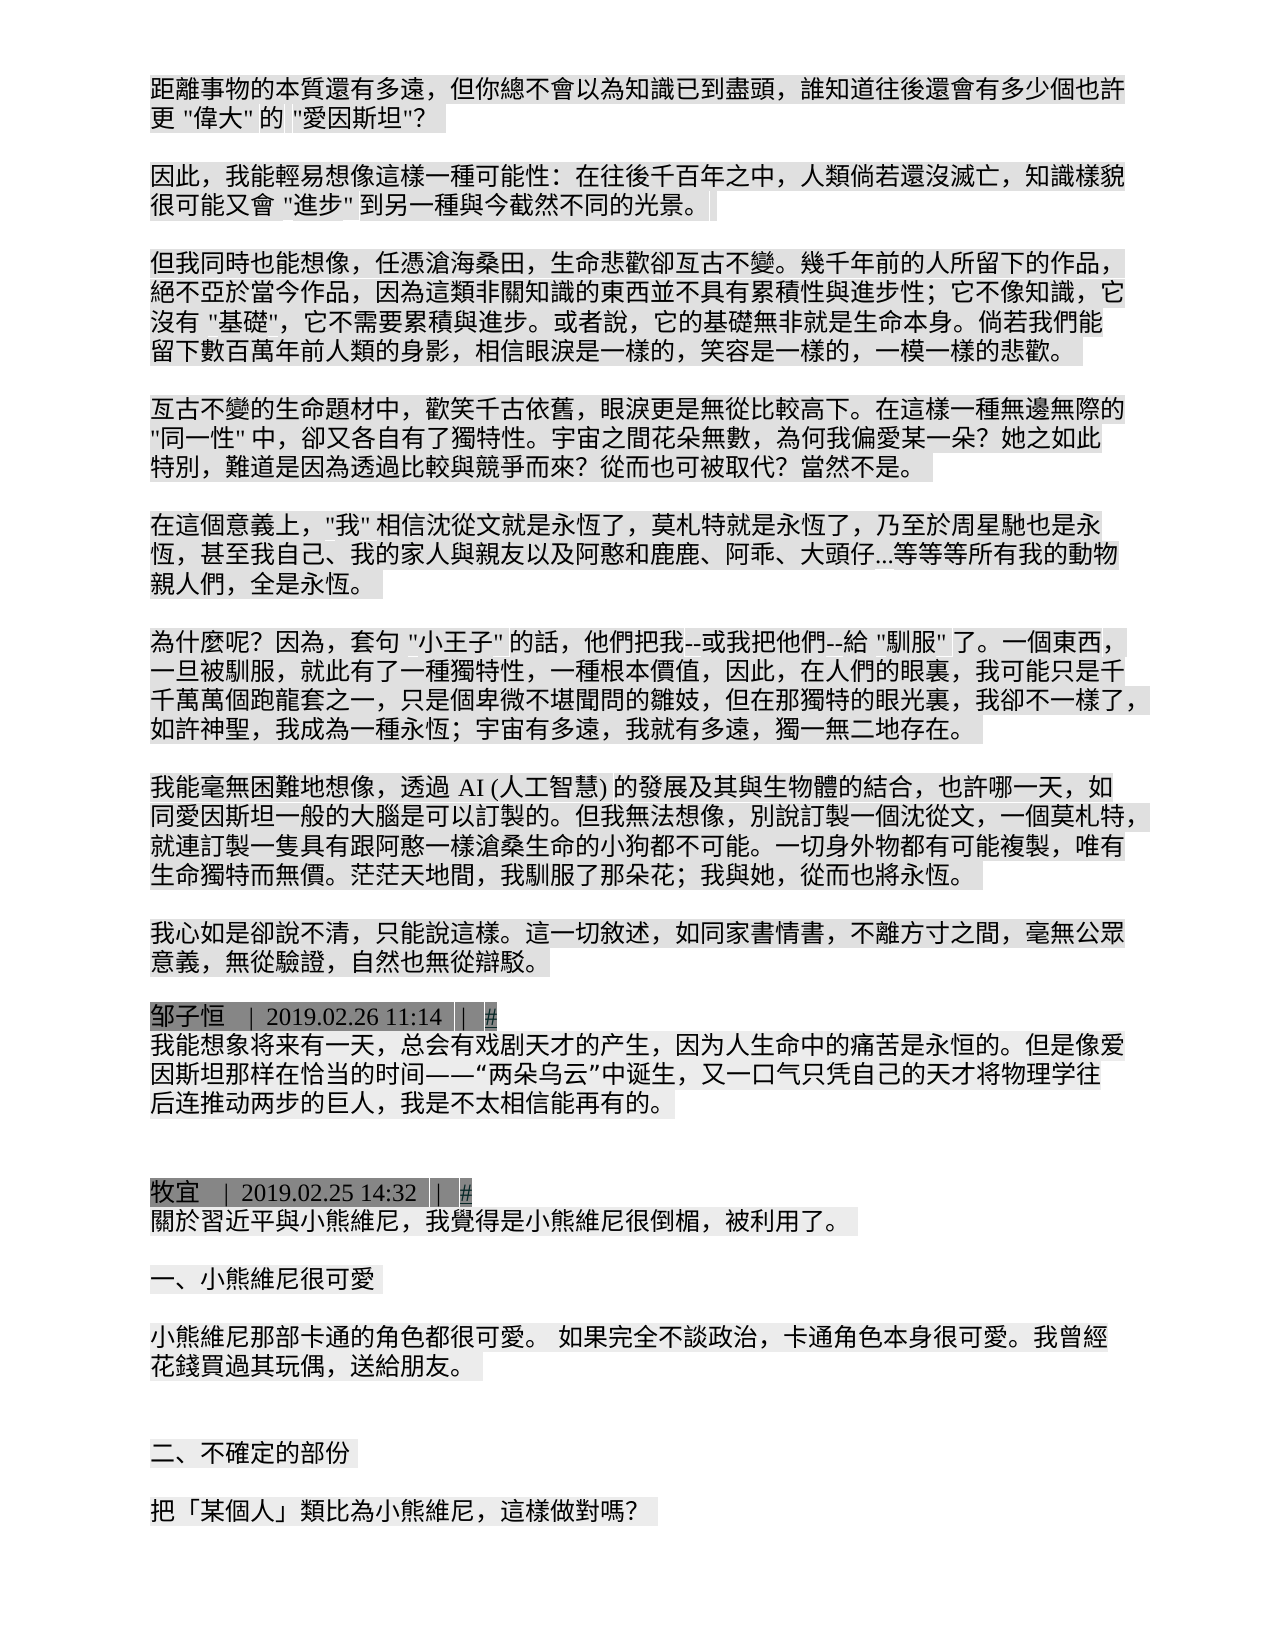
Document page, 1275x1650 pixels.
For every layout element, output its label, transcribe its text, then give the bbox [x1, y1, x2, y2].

text 關於習近平與小熊維尼，我覺得是小熊維尼很倒楣，被利用了。 一、小熊維尼很可愛 小熊維尼那部卡通的角色都很可愛。 如果完全不談政治，卡通角色本身很可愛。我曾經花錢買過其玩偶，送給朋友。 二、不確定的部份 把「某個人」類比為小熊維尼，這樣做對嗎？ 也許可分開討論。 (1)隔壁張先生很善良，長相也可愛，鄰居稱他小熊維尼。 (2)工作職場上，某個人個性溫和，好好先生，大家都叫他小熊維尼。 (3)某個人是濫好人，老是被欺負，身材上又有小腹，被別人取笑為小熊維尼，還老是動手動腳玩弄他的肚子。 (4)把習近平類比小熊維尼，將安倍晉三類比那隻憂鬱的驢子(屹耳)，將歐巴馬類比跳跳虎。 …因為情況背景多樣化。要個別討論。但不是扯到小熊維尼就萬事ok，善良無害。 三、政治上，不應該拿習近平與小熊維尼開玩笑 既然大陸人民在意這件事，那我們就應該少提或不提這件事。 若有台灣人整天把習近平與維尼連想在一起，並不是突顯個人自由，而是有兩種可能 ： (1)突顯一個人的腦殘、與「跟風」，有人帶風向就一窩蜂跟著模仿。 (2) 突顯其政治上的惡意。 再一個類比。如果今天你的朋友，對於你給他取一個外號叫「維尼」並不開心，甚至生氣，你會避免再那樣叫他。因為你們是朋友，叫不叫他「維尼」相較於維繫你們的友誼，兩相比較權衡，根本是無關緊要的小事。 如果你還是一直叫他「維尼」，則證明…你們不是好朋友。 你對他大概積怨很深，想不斷激怒他。 習近平不是我私人上的朋友，我根本不認識他(這當然)。但他是中國領導人，他過得好不好，與你我的福祉息息相關。 [150, 1207, 1125, 1555]
text 我能想象将来有一天，总会有戏剧天才的产生，因为人生命中的痛苦是永恒的。但是像爱因斯坦那样在恰当的时间——“两朵乌云”中诞生，又一口气只凭自己的天才将物理学往后连推动两步的巨人，我是不太相信能再有的。 [150, 1031, 1125, 1119]
text 捷克作家Milan Kundera 有句名言說："人類一思考，上帝就發笑。" 其實別說上帝，許多時候連我都想笑；每當看到一些學者專家或文人雅士們裝模作樣故做深刻狀，論述一些有的沒的低能想法時，我就覺得很好笑；並非我的思考水平遠勝他們，而是因為我能看出你我之思考能力都不足以自豪；倘若有人缺乏這點自知之明，就會顯得很可笑。 "人類一思考，上帝就發笑。" 人看人尚且可笑，何況神看人。但我相信，人類一哀嚎，就連神明恐怕也會悲從中來。因為，就算細微如甲蟲，一如莎士比亞所說，牠的痛苦依然跟巨人的痛苦一樣巨大。生命透過己身的痛苦，取得一種神聖性。 另一方面，一如思考與認知能力，但凡具有高低比較性質者，觀看位置不同，所見亦不同。五十八樓當然比三樓高，但若站在穹蒼觀之，任憑你幾樓高，統統不過一個小不點。愛因斯坦再大，大不過天之皮毛。 維根斯坦對自己的思想曾下了一個根本註解，人們往往因其難以理解而略過，甚至視為不相干或不具重要性。維根斯坦是這麼說的，他說他不管寫什麼說什麼，"我沒辦法不從宗教的觀點來看待一切"。奇怪的是，千萬字著作中，他卻對於神或宗教隻字不提。 宗教的觀點，無非就是一種神的眼光。凡事在人看是這樣，在神看卻又是那樣，位置不同，所見亦不同。在神的眼裏，表面高低與進退不再具有任何意義。由此不難理解維根斯坦死後數年才出版的 "Philosophical Investigations" 一書的卷頭語如此寫著："每一項進步，表面上看起來都比實際上的更偉大。" 當然，我們希望能夠具有像神那樣一種眼光，不代表我們真的有可能做到。 三十年前當了醫生後，三餐不再憂愁，於是捐了些錢，買了數百捲錄音帶，到處送人。那是一捲由許多救援重生的雛妓所組成的合唱團所合唱的音樂帶，裏頭有一首歌，歌詞大約是這麼唱的：我們是一朵朵百合花，"在人們眼中只是普通的一朵，在神看不一樣"。 為何會不一樣？世上無數花朵，哪會有所不同？當然不同。這個人的媽媽，跟那個人的媽媽，雖然都是人，但她們怎麼會一樣？生命具有一種普世性，同時也具有一種獨特性 (UNIQUENESS)，各有滄桑，無從比較。 我沒法評價愛因斯坦的物理學，但我相信，這類具有所謂 "進展" 或 "進步" 的東西，距離事物的真相之遙遠，很可能十萬八千億光年，說不定連皮毛都談不上。一千年前的人活在當今社會，肯定瞠目結舌；我們倘若活在一千年後，何嘗不也如此？誰也不知道究竟知識距離事物的本質還有多遠，但你總不會以為知識已到盡頭，誰知道往後還會有多少個也許更 "偉大" 的 "愛因斯坦"？ 因此，我能輕易想像這樣一種可能性：在往後千百年之中，人類倘若還沒滅亡，知識樣貌很可能又會 "進步" 到另一種與今截然不同的光景。 但我同時也能想像，任憑滄海桑田，生命悲歡卻亙古不變。幾千年前的人所留下的作品，絕不亞於當今作品，因為這類非關知識的東西並不具有累積性與進步性；它不像知識，它沒有 "基礎"，它不需要累積與進步。或者說，它的基礎無非就是生命本身。倘若我們能留下數百萬年前人類的身影，相信眼淚是一樣的，笑容是一樣的，一模一樣的悲歡。 亙古不變的生命題材中，歡笑千古依舊，眼淚更是無從比較高下。在這樣一種無邊無際的 "同一性" 中，卻又各自有了獨特性。宇宙之間花朵無數，為何我偏愛某一朵？她之如此特別，難道是因為透過比較與競爭而來？從而也可被取代？當然不是。 在這個意義上，"我" 相信沈從文就是永恆了，莫札特就是永恆了，乃至於周星馳也是永恆，甚至我自己、我的家人與親友以及阿憨和鹿鹿、阿乖、大頭仔...等等等所有我的動物親人們，全是永恆。 為什麼呢？因為，套句 "小王子" 的話，他們把我--或我把他們--給 "馴服" 了。一個東西，一旦被馴服，就此有了一種獨特性，一種根本價值，因此，在人們的眼裏，我可能只是千千萬萬個跑龍套之一，只是個卑微不堪聞問的雛妓，但在那獨特的眼光裏，我卻不一樣了，如許神聖，我成為一種永恆；宇宙有多遠，我就有多遠，獨一無二地存在。 我能毫無困難地想像，透過 AI (人工智慧) 的發展及其與生物體的結合，也許哪一天，如同愛因斯坦一般的大腦是可以訂製的。但我無法想像，別說訂製一個沈從文，一個莫札特，就連訂製一隻具有跟阿憨一樣滄桑生命的小狗都不可能。一切身外物都有可能複製，唯有生命獨特而無價。茫茫天地間，我馴服了那朵花；我與她，從而也將永恆。 我心如是卻說不清，只能說這樣。這一切敘述，如同家書情書，不離方寸之間，毫無公眾意義，無從驗證，自然也無從辯駁。 [150, 75, 1125, 977]
text 牧宜 | 2019.02.25 14:32 | # [150, 1178, 1125, 1207]
text 邹子恒 | 2019.02.26 11:14 | # [150, 1002, 1125, 1031]
